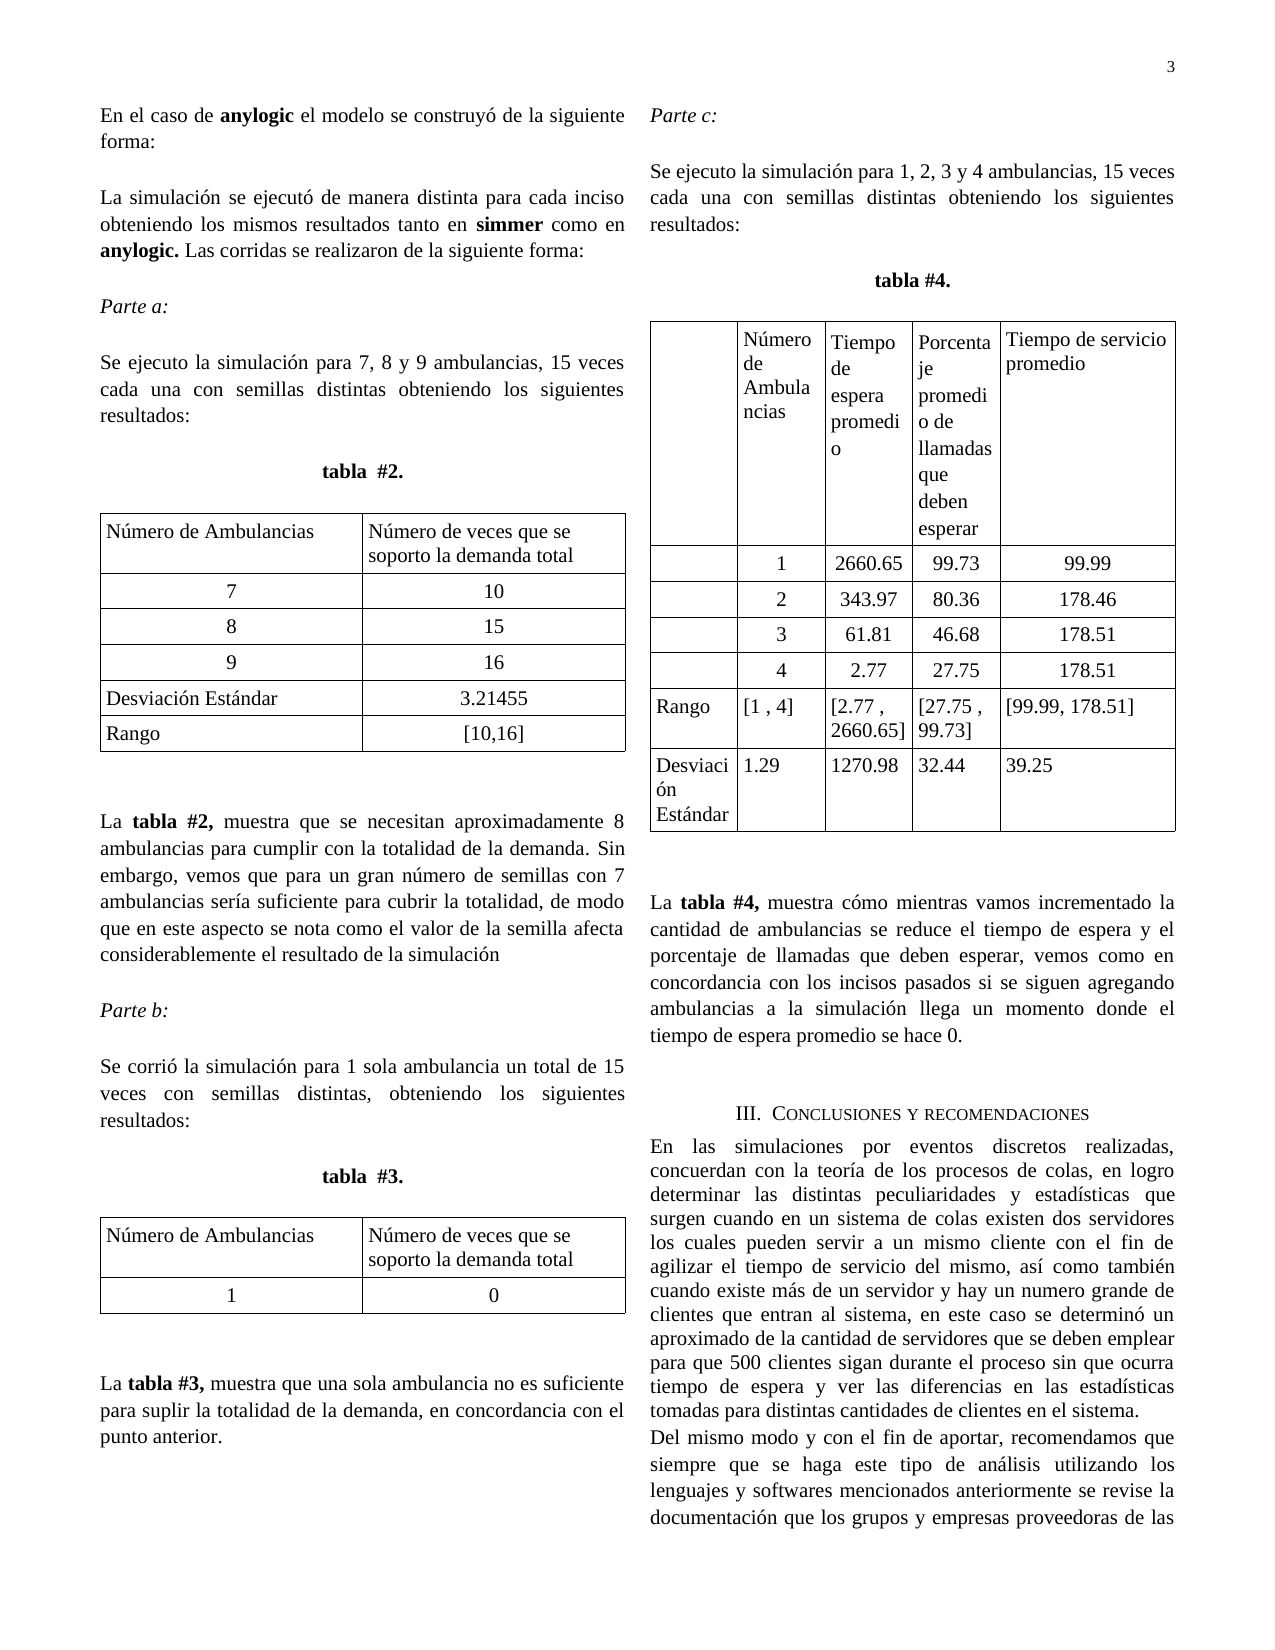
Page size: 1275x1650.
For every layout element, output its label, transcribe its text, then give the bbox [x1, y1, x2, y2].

table_cell [651, 618, 737, 652]
table_cell [651, 546, 737, 581]
text Parte b: [100, 996, 625, 1022]
table_cell 3 [738, 618, 825, 652]
table_header Tiempo de servicio promedio [1001, 322, 1175, 545]
table_cell 99.73 [913, 546, 1000, 581]
table_cell Desviación Estándar [101, 681, 362, 715]
table_cell 27.75 [913, 653, 1000, 688]
table_cell 178.46 [1001, 582, 1175, 617]
table_cell 2 [738, 582, 825, 617]
text En el caso de anylogic el modelo se construyó de la siguiente forma: [100, 100, 625, 153]
subtitle Conclusiones y recomendaciones [650, 1101, 1175, 1125]
text tabla #2. [100, 457, 625, 483]
text La tabla #2, muestra que se necesitan aproximadamente 8 ambulancias para cumplir con la totalidad de la demanda. Sin embargo, vemos que para un gran número de semillas con 7 ambulancias sería suficiente para cubrir la totalidad, de modo que en este aspecto se nota como el valor de la semilla afecta considerablemente el resultado de la simulación [100, 807, 625, 966]
table_cell 61.81 [826, 618, 912, 652]
text Se ejecuto la simulación para 1, 2, 3 y 4 ambulancias, 15 veces cada una con semillas distintas obteniendo los siguientes resultados: [650, 156, 1175, 236]
text Parte c: [650, 100, 1175, 127]
table_cell 80.36 [913, 582, 1000, 617]
table_cell 32.44 [913, 749, 1000, 831]
table_cell 7 [101, 574, 362, 608]
table_cell 1 [738, 546, 825, 581]
table_cell 178.51 [1001, 653, 1175, 688]
text La simulación se ejecutó de manera distinta para cada inciso obteniendo los mismos resultados tanto en simmer como en anylogic. Las corridas se realizaron de la siguiente forma: [100, 183, 625, 262]
table_header Número de Ambulancias [101, 514, 362, 573]
text tabla #4. [650, 265, 1175, 292]
text Parte a: [100, 292, 625, 318]
table_cell 9 [101, 645, 362, 679]
table_header Tiempo de espera promedio [826, 322, 912, 545]
table_cell 1 [101, 1278, 362, 1312]
text Se corrió la simulación para 1 sola ambulancia un total de 15 veces con semillas distintas, obteniendo los siguientes resultados: [100, 1052, 625, 1132]
text tabla #3. [100, 1161, 625, 1188]
table_header Porcentaje promedio de llamadas que deben esperar [913, 322, 1000, 545]
table_header Número de Ambulancias [738, 322, 825, 545]
table_cell Rango [651, 689, 737, 747]
table_cell 2660.65 [826, 546, 912, 581]
table_cell 46.68 [913, 618, 1000, 652]
table_cell Rango [101, 716, 362, 751]
text Se ejecuto la simulación para 7, 8 y 9 ambulancias, 15 veces cada una con semillas distintas obteniendo los siguientes resultados: [100, 348, 625, 427]
table_cell 1.29 [738, 749, 825, 831]
table_cell 16 [363, 645, 625, 679]
table_cell [2.77 , 2660.65] [826, 689, 912, 747]
table_header [651, 322, 737, 545]
table_cell [10,16] [363, 716, 625, 751]
table_header Número de Ambulancias [101, 1218, 362, 1277]
table_cell 4 [738, 653, 825, 688]
table_header Número de veces que se soporto la demanda total [363, 514, 625, 573]
table_header Número de veces que se soporto la demanda total [363, 1218, 625, 1277]
table_cell 8 [101, 609, 362, 644]
text En las simulaciones por eventos discretos realizadas, concuerdan con la teoría de los procesos de colas, en logro determinar las distintas peculiaridades y estadísticas que surgen cuando en un sistema de colas existen dos servidores los cuales pueden servir a un mismo cliente con el fin de agilizar el tiempo de servicio del mismo, así como también cuando existe más de un servidor y hay un numero grande de clientes que entran al sistema, en este caso se determinó un aproximado de la cantidad de servidores que se deben emplear para que 500 clientes sigan durante el proceso sin que ocurra tiempo de espera y ver las diferencias en las estadísticas tomadas para distintas cantidades de clientes en el sistema. [650, 1134, 1175, 1422]
table_cell 10 [363, 574, 625, 608]
table_cell 178.51 [1001, 618, 1175, 652]
table_cell 15 [363, 609, 625, 644]
table_cell 99.99 [1001, 546, 1175, 581]
text La tabla #4, muestra cómo mientras vamos incrementado la cantidad de ambulancias se reduce el tiempo de espera y el porcentaje de llamadas que deben esperar, vemos como en concordancia con los incisos pasados si se siguen agregando ambulancias a la simulación llega un momento donde el tiempo de espera promedio se hace 0. [650, 887, 1175, 1047]
table_cell [1 , 4] [738, 689, 825, 747]
table_cell [27.75 , 99.73] [913, 689, 1000, 747]
table_cell 1270.98 [826, 749, 912, 831]
text Del mismo modo y con el fin de aportar, recomendamos que siempre que se haga este tipo de análisis utilizando los lenguajes y softwares mencionados anteriormente se revise la documentación que los grupos y empresas proveedoras de las [650, 1422, 1175, 1529]
table_cell [651, 653, 737, 688]
table_cell 3.21455 [363, 681, 625, 715]
table_cell 0 [363, 1278, 625, 1312]
table_cell [651, 582, 737, 617]
table_cell [99.99, 178.51] [1001, 689, 1175, 747]
table_cell Desviación Estándar [651, 749, 737, 831]
table_cell 2.77 [826, 653, 912, 688]
text La tabla #3, muestra que una sola ambulancia no es suficiente para suplir la totalidad de la demanda, en concordancia con el punto anterior. [100, 1368, 625, 1448]
table_cell 39.25 [1001, 749, 1175, 831]
table_cell 343.97 [826, 582, 912, 617]
